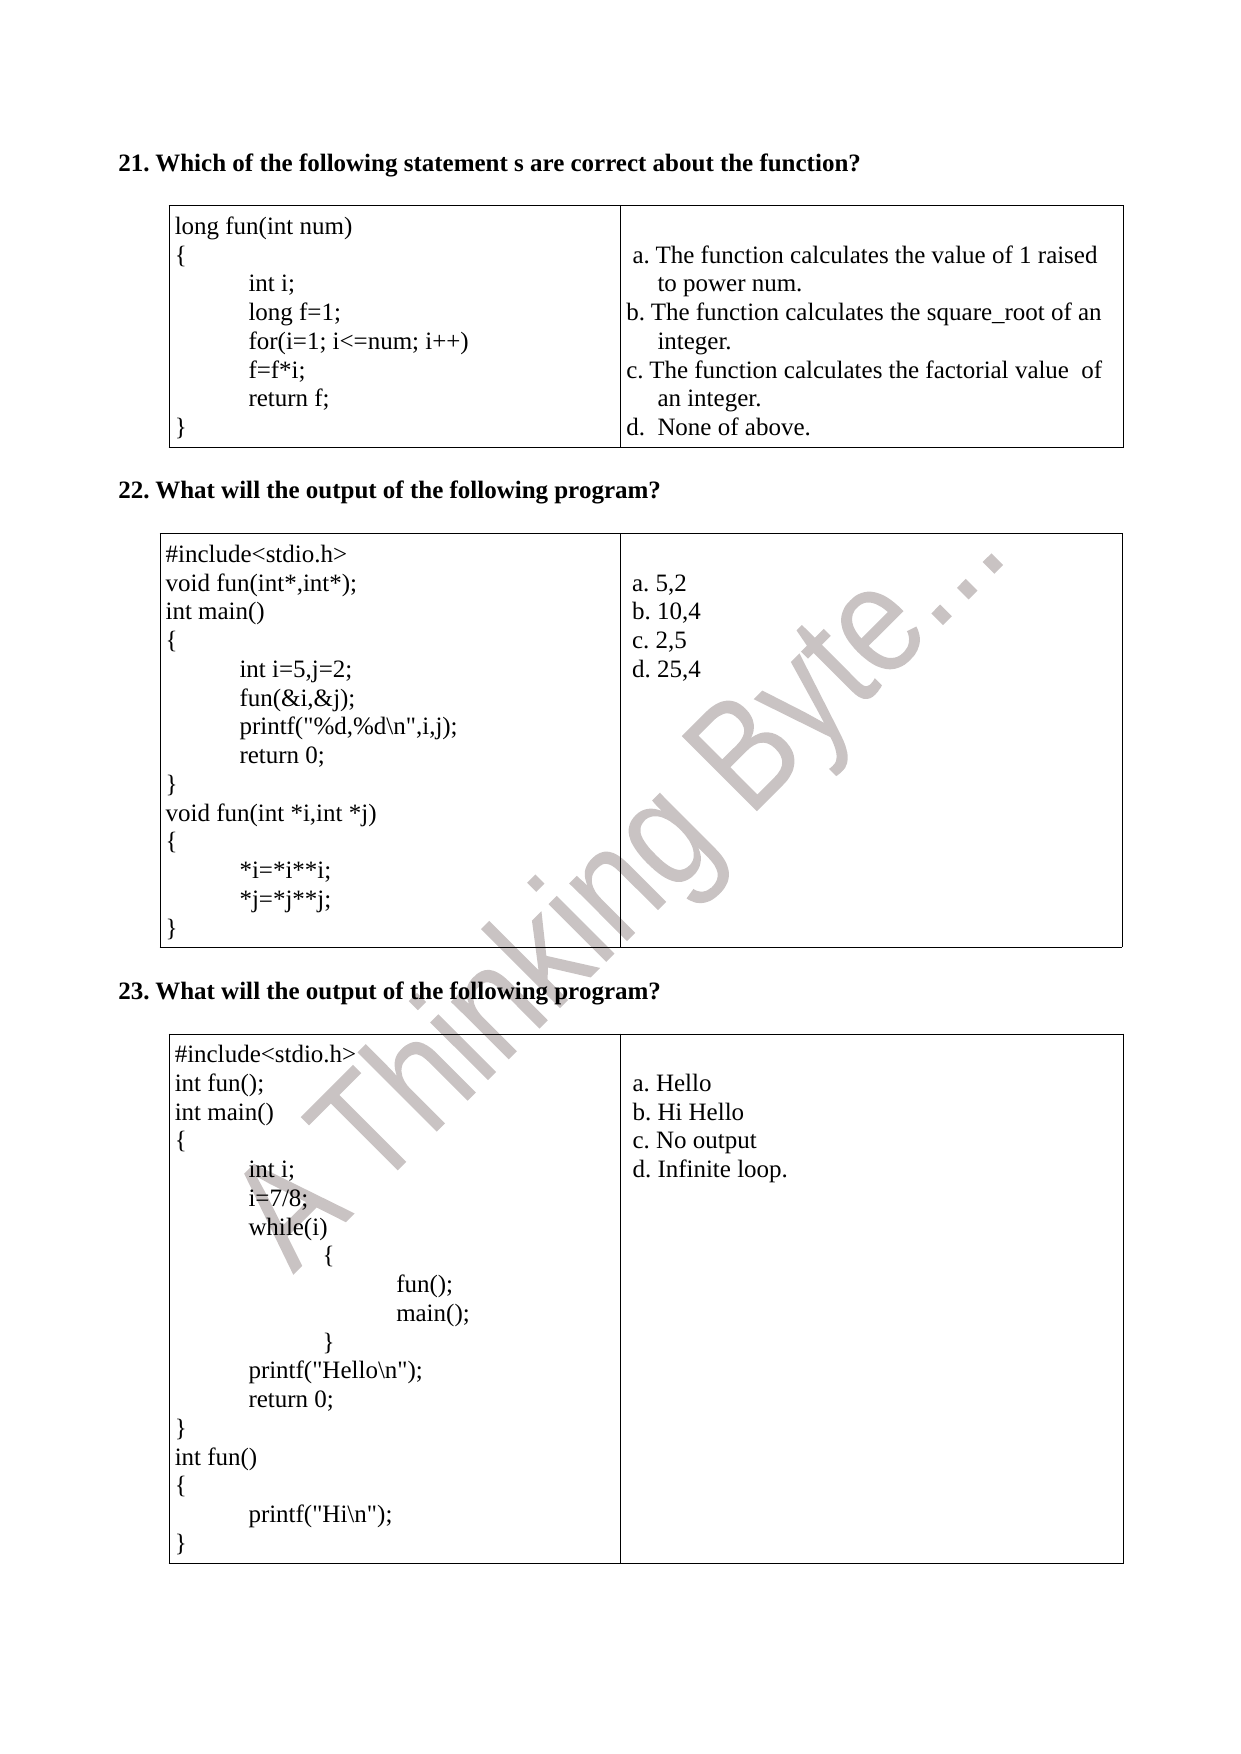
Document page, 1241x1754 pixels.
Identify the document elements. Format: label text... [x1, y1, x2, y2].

table_header a. 5,2 b. 10,4 c. 2,5 d. 25,4 [621, 534, 1122, 947]
text 23. What will the output of the following program? [505, 976, 541, 1005]
table_header a. The function calculates the value of 1 raised to power num. b. The function calculates the square_root of an integer. c. The function calculates the factorial value of an integer. d. None of above. [621, 206, 1123, 447]
text 23. What will the output of the following program? [118, 976, 473, 1005]
text 21. Which of the following statement s are correct about the function? [118, 148, 1122, 176]
table_header #include<stdio.h> void fun(int*,int*); int main() { int i=5,j=2; fun(&i,&j); printf("%d,%d\n",i,j); return 0; } void fun(int *i,int *j) { *i=*i**i; *j=*j**j; } [161, 534, 620, 947]
table_header a. Hello b. Hi Hello c. No output d. Infinite loop. [621, 1035, 1123, 1562]
table_header #include<stdio.h> int fun(); int main() { int i; i=7/8; while(i) { fun(); main(); } printf("Hello\n"); return 0; } int fun() { printf("Hi\n"); } [170, 1035, 620, 1562]
text 23. What will the output of the following program? [548, 976, 1122, 1005]
text 22. What will the output of the following program? [118, 476, 1122, 504]
table_header long fun(int num) { int i; long f=1; for(i=1; i<=num; i++) f=f*i; return f; } [170, 206, 620, 447]
